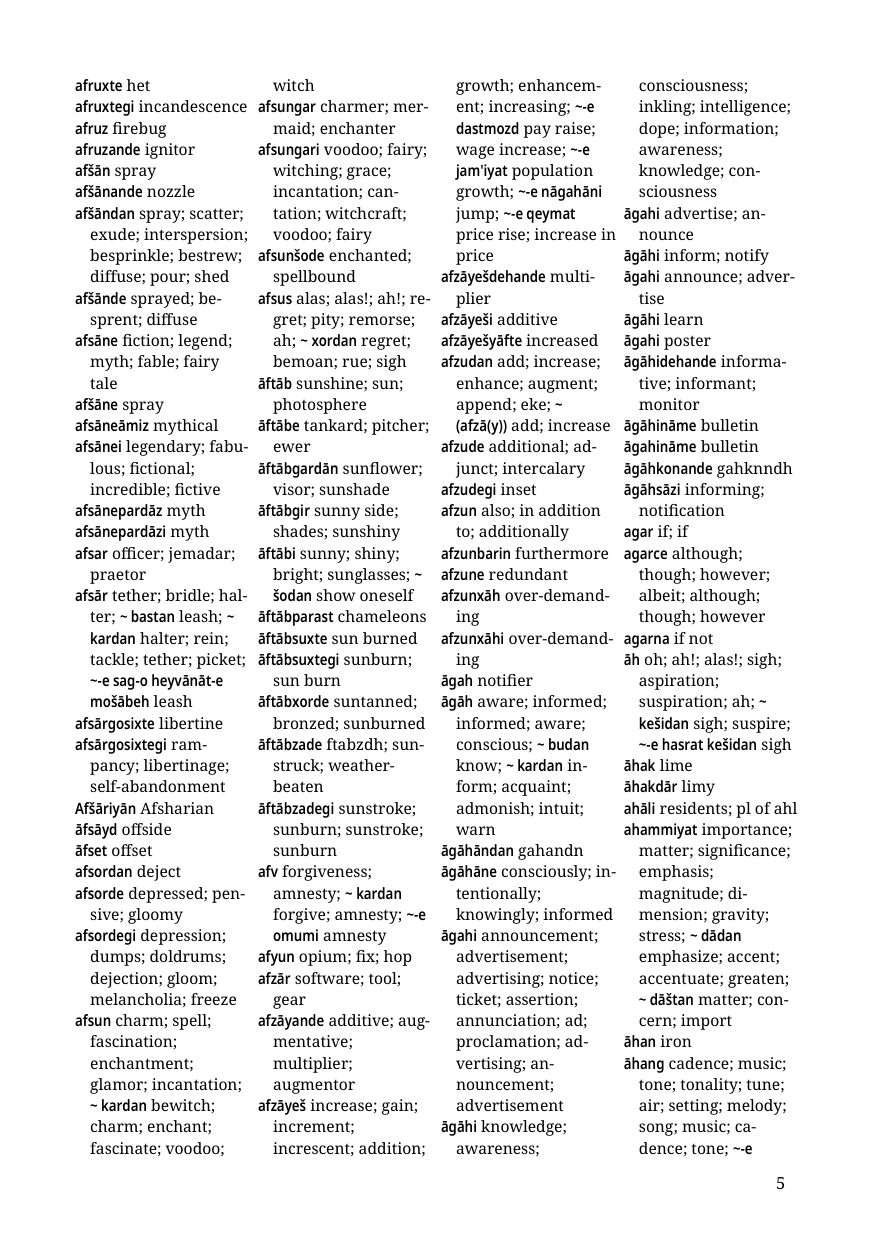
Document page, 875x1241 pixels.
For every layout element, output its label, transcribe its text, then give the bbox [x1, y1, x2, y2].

text afzude additional; ad­junct; in­tercalary [441, 436, 616, 479]
text afsunšode enchanted; spell­bound [258, 245, 433, 287]
text afsār tether; bridle; hal­ter; ~ bastan leash; ~ kardan hal­ter; rein; tackle; tether; picket; ~-e sag-o heyvānāt-e mošābeh leash [75, 585, 250, 712]
text agarce although; though; how­ever; albeit; al­though; though; however [624, 542, 799, 627]
text āgahi advertise; an­nounce [624, 202, 799, 245]
text āftābsuxte sun burned [258, 627, 433, 649]
text afruzande ignitor [75, 139, 250, 160]
text afsungar charmer; mer­maid; enchanter [258, 96, 433, 139]
text afzunbarin furthermore [441, 542, 616, 564]
text afsārgosixte libertine [75, 712, 250, 734]
text afzudan add; increase; en­hance; augment; ap­pend; eke; ~ (afzā(y)) add; in­crease [441, 351, 616, 436]
text afsungari voodoo; fairy; witch­ing; grace; incanta­tion; can­tation; witch­craft; voodoo; fairy [258, 139, 433, 245]
text āftābparast chameleons [258, 606, 433, 627]
text āftābzade ftabzdh; sun-struck; weather-beaten [258, 734, 433, 797]
text afruxtegi incandescence [75, 96, 250, 117]
text afruz firebug [75, 117, 250, 139]
text āftābsuxtegi sunburn; sun burn [258, 649, 433, 691]
text āgahi poster [624, 330, 799, 351]
text āgah notifier [441, 670, 616, 691]
text āftābgir sunny side; shades; sunshiny [258, 500, 433, 542]
text afruxte het [75, 75, 250, 96]
text afsordegi depression; dumps; doldrums; dejec­tion; gloom; melancholia; freeze [75, 925, 250, 1010]
text āfsāyd offside [75, 819, 250, 840]
text āhan iron [624, 1031, 799, 1052]
text afsārgosixtegi ram­pancy; lib­ertinage; self-abandon­ment [75, 734, 250, 797]
text afšānde sprayed; be­sprent; diffuse [75, 287, 250, 330]
text afsānepardāz myth [75, 500, 250, 521]
text āgāhi knowledge; aware­ness; [441, 1116, 616, 1159]
text afšāndan spray; scatter; ex­ude; interspersion; be­sprinkle; be­strew; dif­fuse; pour; shed [75, 202, 250, 287]
text afsus alas; alas!; ah!; re­gret; pity; remorse; ah; ~ xordan regret; bemoan; rue; sigh [258, 287, 433, 372]
text āgāhidehande informa­tive; in­formant; monitor [624, 351, 799, 415]
text afzāyeš increase; gain; in­crement; increscent; addi­tion; [258, 1095, 433, 1159]
text āftābxorde suntanned; bronzed; sunburned [258, 691, 433, 734]
text afzāyeši additive [441, 309, 616, 330]
text āftābzadegi sunstroke; sun­burn; sunstroke; sun­burn [258, 797, 433, 861]
text āgāhāndan gahandn [441, 840, 616, 861]
text afsar officer; jemadar; prae­tor [75, 542, 250, 585]
text afv forgiveness; amnesty; ~ kardan forgive; amnesty; ~-e omumi amnesty [258, 861, 433, 946]
text afšāne spray [75, 394, 250, 415]
text āhakdār limy [624, 776, 799, 797]
text afsāneāmiz mythical [75, 415, 250, 436]
text āftābgardān sunflower; vi­sor; sunshade [258, 457, 433, 500]
text afyun opium; fix; hop [258, 946, 433, 967]
text afšān spray [75, 160, 250, 181]
text āgāh aware; informed; in­formed; aware; con­scious; ~ budan know; ~ kardan in­form; acquaint; admon­ish; intuit; warn [441, 691, 616, 840]
text afsorde depressed; pen­sive; gloomy [75, 882, 250, 925]
text afzunxāh over-demand­ing [441, 585, 616, 627]
text afsāne fiction; legend; myth; fable; fairy tale [75, 330, 250, 394]
text afšānande nozzle [75, 181, 250, 202]
text afzāyande additive; aug­mentative; multiplier; augmentor [258, 1010, 433, 1095]
text afsun charm; spell; fascinat­ion; enchantment; glamor; incan­tation; ~ kardan be­witch; charm; enchant; fascinate; voodoo; [75, 1010, 250, 1159]
text āhang cadence; music; tone; tonality; tune; air; setting; melody; song; music; ca­dence; tone; ~-e [624, 1052, 799, 1159]
text agarna if not [624, 627, 799, 649]
text āftābi sunny; shiny; bright; sun­glasses; ~ šodan show one­self [258, 542, 433, 606]
text ahāli residents; pl of ahl [624, 797, 799, 819]
text afzune redundant [441, 564, 616, 585]
text agar if; if [624, 521, 799, 542]
text āgāhināme bulletin [624, 415, 799, 436]
text afzāyešdehande multi­plier [441, 266, 616, 309]
text afsānei legendary; fabu­lous; fictional; incredible; fic­tive [75, 436, 250, 500]
text āgahināme bulletin [624, 436, 799, 457]
text afsordan deject [75, 861, 250, 882]
text Afšāriyān Afsharian [75, 797, 250, 819]
text āh oh; ah!; alas!; sigh; aspi­ration; suspiration; ah; ~ kešidan sigh; sus­pire; ~-e hasrat kešidan sigh [624, 649, 799, 755]
text āftāb sunshine; sun; photo­sphere [258, 372, 433, 415]
text āgahi announce; adver­tise [624, 266, 799, 309]
text āgāhkonande gahknndh [624, 457, 799, 479]
text consciousness; inkling; intel­ligence; dope; information; aware­ness; knowledge; con­sciousness [624, 75, 799, 202]
text āhak lime [624, 755, 799, 776]
text afzun also; in addition to; addi­tionally [441, 500, 616, 542]
text āgahi announcement; ad­vertisement; advertising; notice; ticket; assertion; annuncia­tion; ad; procla­mation; ad­vertising; an­nouncement; advertisem­ent [441, 925, 616, 1116]
text āftābe tankard; pitcher; ewer [258, 415, 433, 457]
text witch [258, 75, 433, 96]
text afzāyešyāfte increased [441, 330, 616, 351]
text growth; enhancem­ent; in­creasing; ~-e dastmozd pay raise; wage increase; ~-e jam'iyat population growth; ~-e nāgahāni jump; ~-e qeymat price rise; in­crease in price [441, 75, 616, 266]
text āgāhsāzi informing; notifi­cation [624, 479, 799, 521]
text afzār software; tool; gear [258, 967, 433, 1010]
text ahammiyat importance; mat­ter; significance; em­phasis; magnitude; di­mension; grav­ity; stress; ~ dādan empha­size; ac­cent; accentuate; greaten; ~ dāštan matter; con­cern; import [624, 819, 799, 1031]
text āfset offset [75, 840, 250, 861]
text āgāhi inform; notify [624, 245, 799, 266]
text afsānepardāzi myth [75, 521, 250, 542]
text āgāhāne consciously; in­tentionally; knowingly; in­formed [441, 861, 616, 925]
text āgāhi learn [624, 309, 799, 330]
text afzudegi inset [441, 479, 616, 500]
text afzunxāhi over-demand­ing [441, 627, 616, 670]
